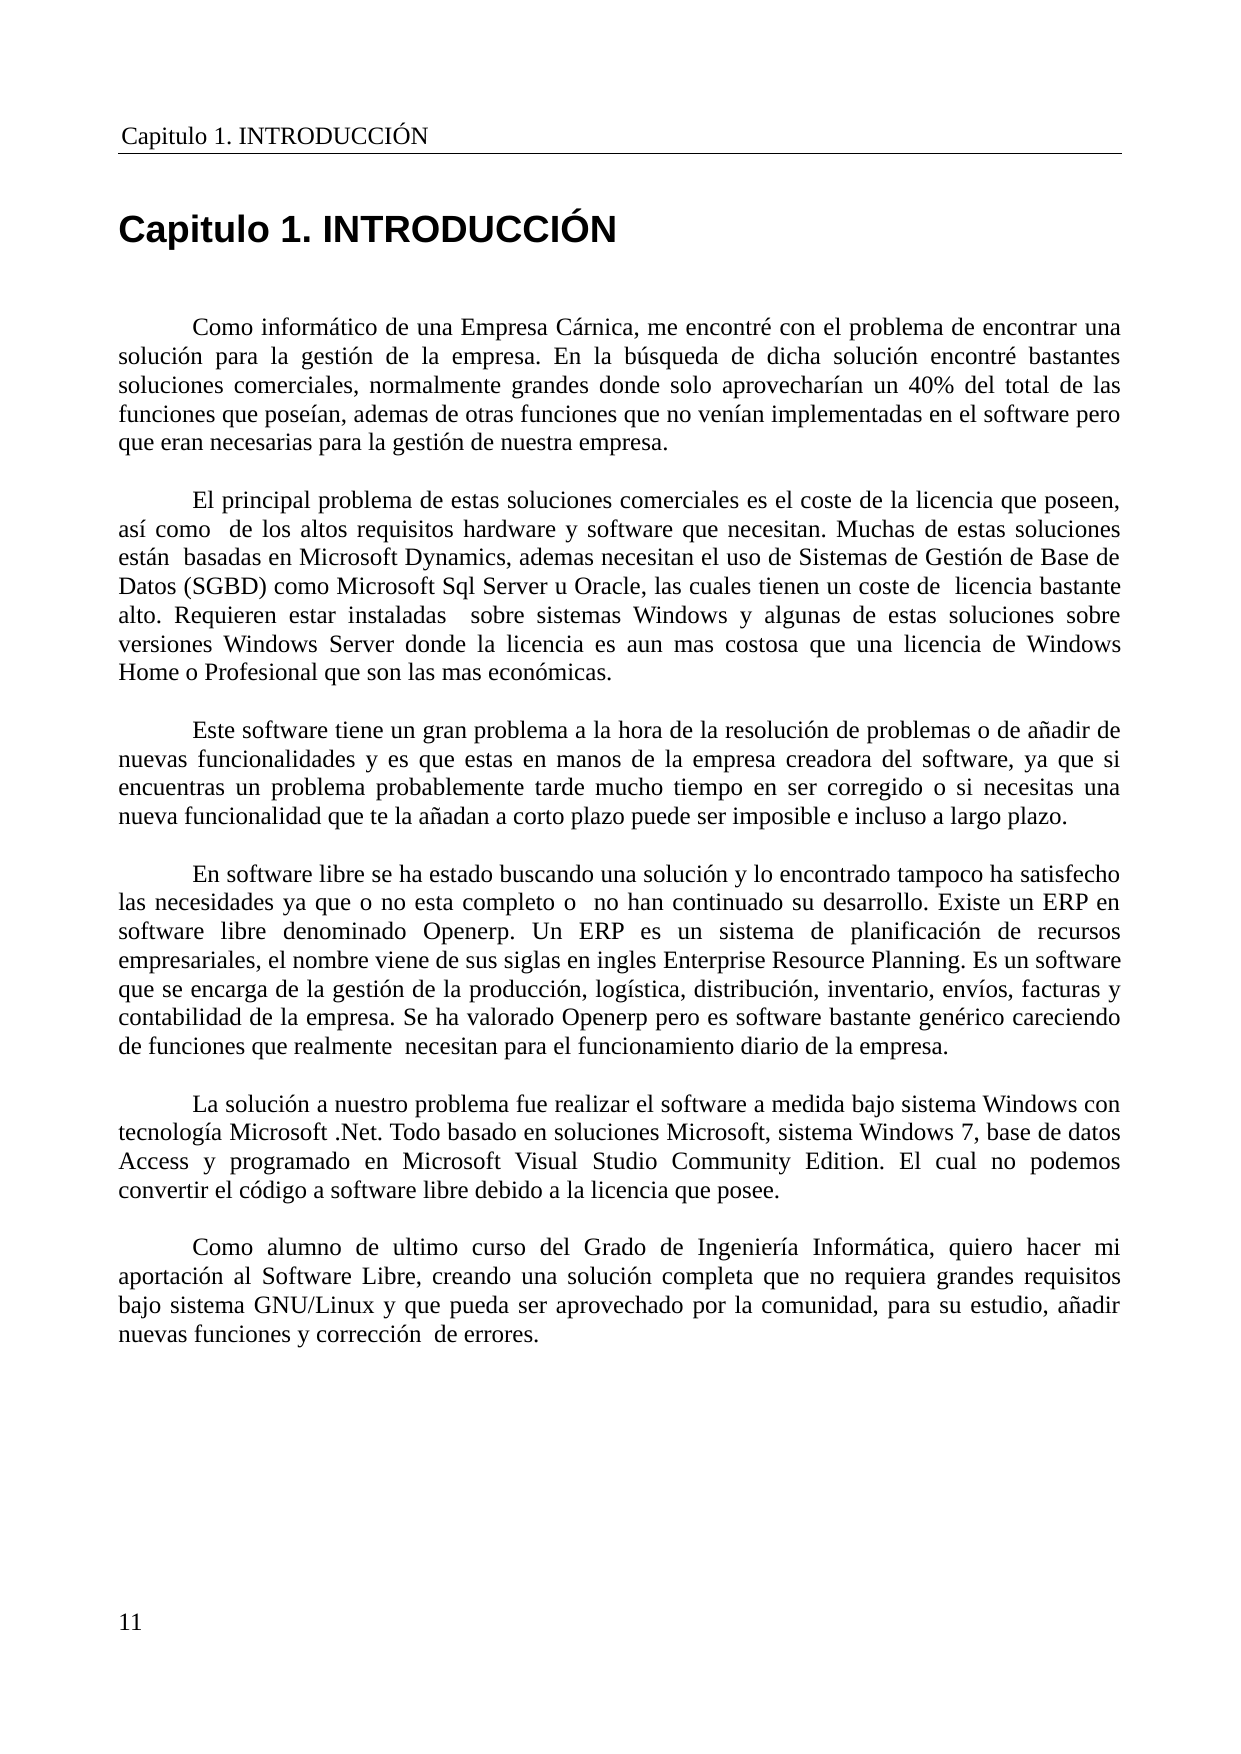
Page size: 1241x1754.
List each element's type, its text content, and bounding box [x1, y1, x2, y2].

text En software libre se ha estado buscando una solución y lo encontrado tampoco ha satisfecho las necesidades ya que o no esta completo o no han continuado su desarrollo. Existe un ERP en software libre denominado Openerp. Un ERP es un sistema de planificación de recursos empresariales, el nombre viene de sus siglas en ingles Enterprise Resource Planning. Es un software que se encarga de la gestión de la producción, logística, distribución, inventario, envíos, facturas y contabilidad de la empresa. Se ha valorado Openerp pero es software bastante genérico careciendo de funciones que realmente necesitan para el funcionamiento diario de la empresa. [118, 859, 1122, 1060]
text El principal problema de estas soluciones comerciales es el coste de la licencia que poseen, así como de los altos requisitos hardware y software que necesitan. Muchas de estas soluciones están basadas en Microsoft Dynamics, ademas necesitan el uso de Sistemas de Gestión de Base de Datos (SGBD) como Microsoft Sql Server u Oracle, las cuales tienen un coste de licencia bastante alto. Requieren estar instaladas sobre sistemas Windows y algunas de estas soluciones sobre versiones Windows Server donde la licencia es aun mas costosa que una licencia de Windows Home o Profesional que son las mas económicas. [118, 485, 1122, 686]
text Como informático de una Empresa Cárnica, me encontré con el problema de encontrar una solución para la gestión de la empresa. En la búsqueda de dicha solución encontré bastantes soluciones comerciales, normalmente grandes donde solo aprovecharían un 40% del total de las funciones que poseían, ademas de otras funciones que no venían implementadas en el software pero que eran necesarias para la gestión de nuestra empresa. [118, 312, 1122, 456]
text Este software tiene un gran problema a la hora de la resolución de problemas o de añadir de nuevas funcionalidades y es que estas en manos de la empresa creadora del software, ya que si encuentras un problema probablemente tarde mucho tiempo en ser corregido o si necesitas una nueva funcionalidad que te la añadan a corto plazo puede ser imposible e incluso a largo plazo. [118, 715, 1122, 830]
subtitle Capitulo 1. INTRODUCCIÓN [118, 207, 1122, 251]
text La solución a nuestro problema fue realizar el software a medida bajo sistema Windows con tecnología Microsoft .Net. Todo basado en soluciones Microsoft, sistema Windows 7, base de datos Access y programado en Microsoft Visual Studio Community Edition. El cual no podemos convertir el código a software libre debido a la licencia que posee. [118, 1089, 1122, 1204]
text Como alumno de ultimo curso del Grado de Ingeniería Informática, quiero hacer mi aportación al Software Libre, creando una solución completa que no requiera grandes requisitos bajo sistema GNU/Linux y que pueda ser aprovechado por la comunidad, para su estudio, añadir nuevas funciones y corrección de errores. [118, 1232, 1122, 1347]
